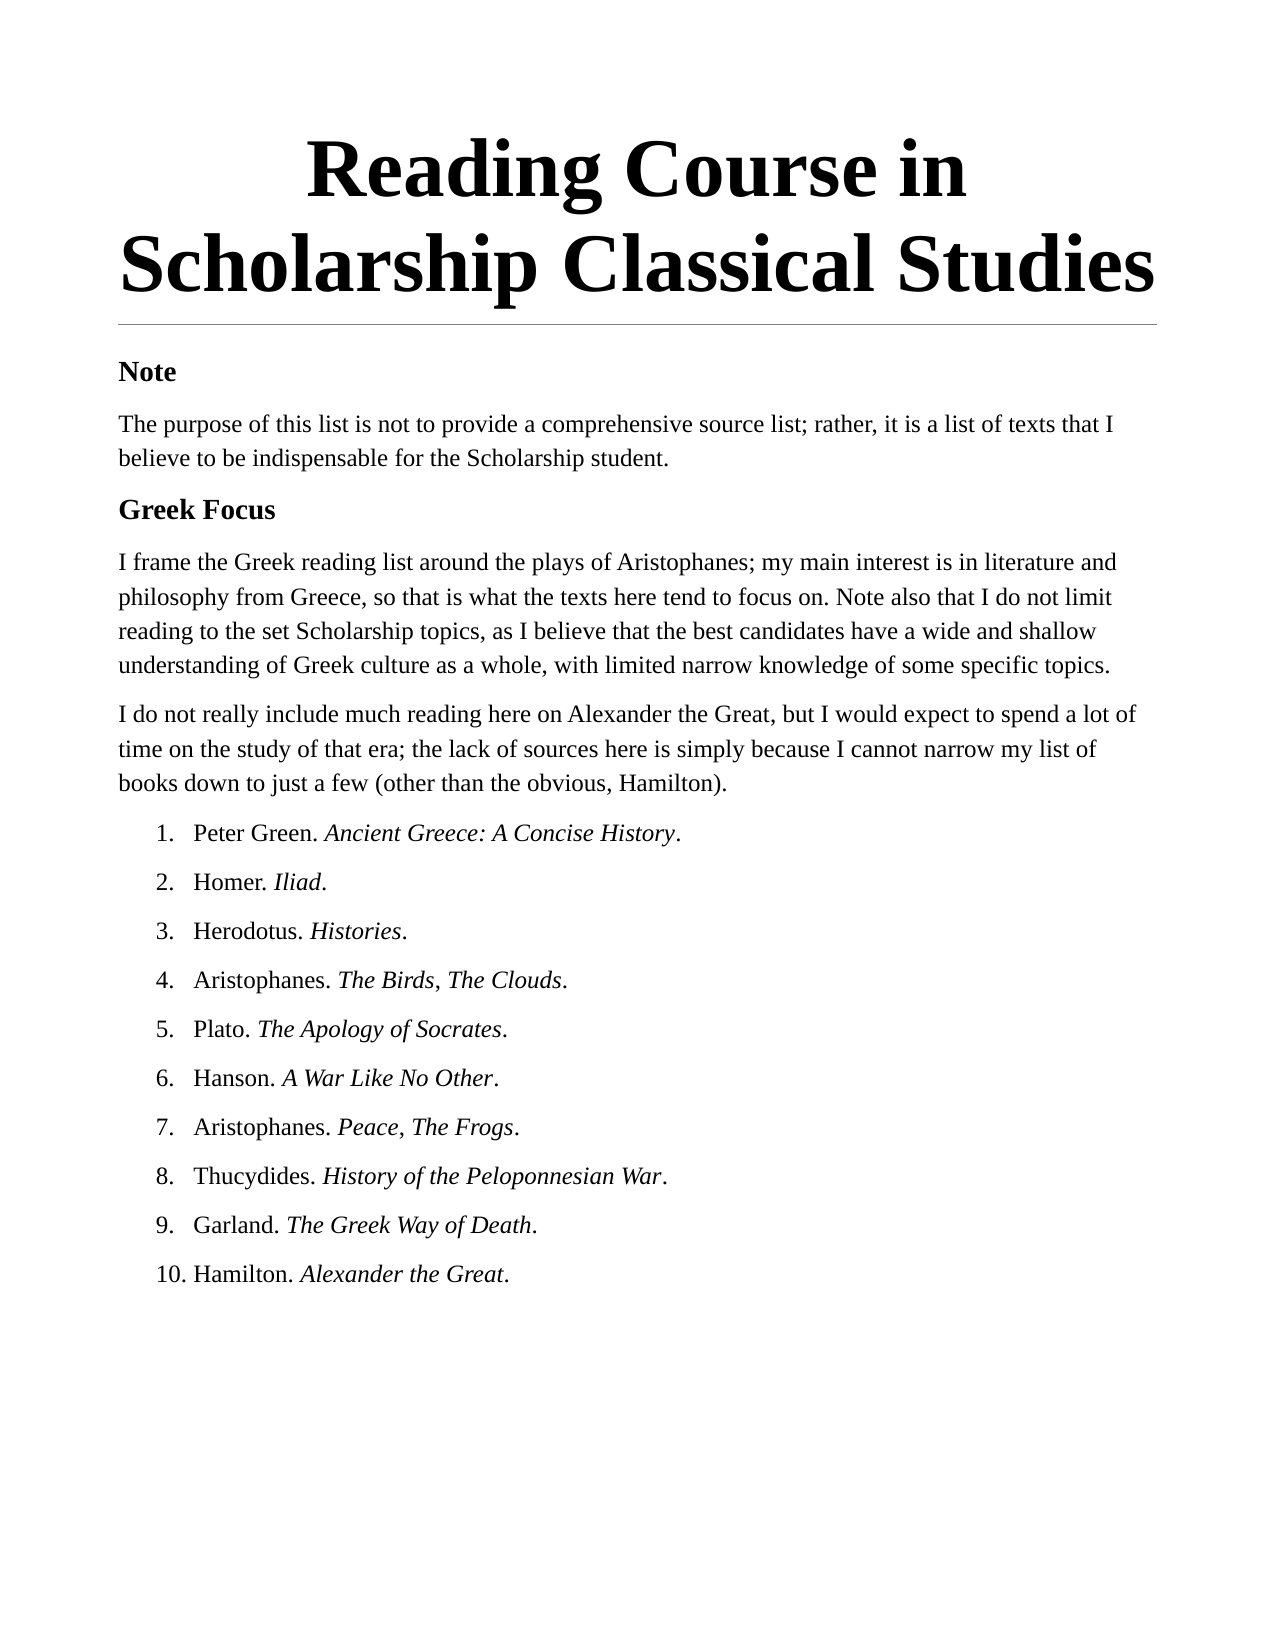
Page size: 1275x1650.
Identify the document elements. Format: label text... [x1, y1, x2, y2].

list Thucydides. History of the Peloponnesian War. [156, 1161, 1157, 1190]
list Herodotus. Histories. [156, 916, 1157, 944]
list Garland. The Greek Way of Death. [156, 1210, 1157, 1239]
list Aristophanes. The Birds, The Clouds. [156, 965, 1157, 993]
list Homer. Iliad. [156, 867, 1157, 895]
list Aristophanes. Peace, The Frogs. [156, 1112, 1157, 1141]
text Greek Focus [118, 492, 1157, 526]
list Peter Green. Ancient Greece: A Concise History. [156, 818, 1157, 846]
text The purpose of this list is not to provide a comprehensive source list; rather, it is a list of texts that I believe to be indispensable for the Scholarship student. [118, 409, 1157, 472]
text I do not really include much reading here on Alexander the Great, but I would expect to spend a lot of time on the study of that era; the lack of sources here is simply because I cannot narrow my list of books down to just a few (other than the obvious, Hamilton). [118, 699, 1157, 797]
text Note [118, 354, 1157, 387]
text I frame the Greek reading list around the plays of Aristophanes; my main interest is in literature and philosophy from Greece, so that is what the texts here tend to focus on. Note also that I do not limit reading to the set Scholarship topics, as I believe that the best candidates have a wide and shallow understanding of Greek culture as a whole, with limited narrow knowledge of some specific topics. [118, 547, 1157, 679]
text Reading Course in Scholarship Classical Studies [118, 118, 1157, 310]
list Hanson. A War Like No Other. [156, 1063, 1157, 1092]
list Hamilton. Alexander the Great. [156, 1259, 1157, 1288]
list Plato. The Apology of Socrates. [156, 1014, 1157, 1043]
